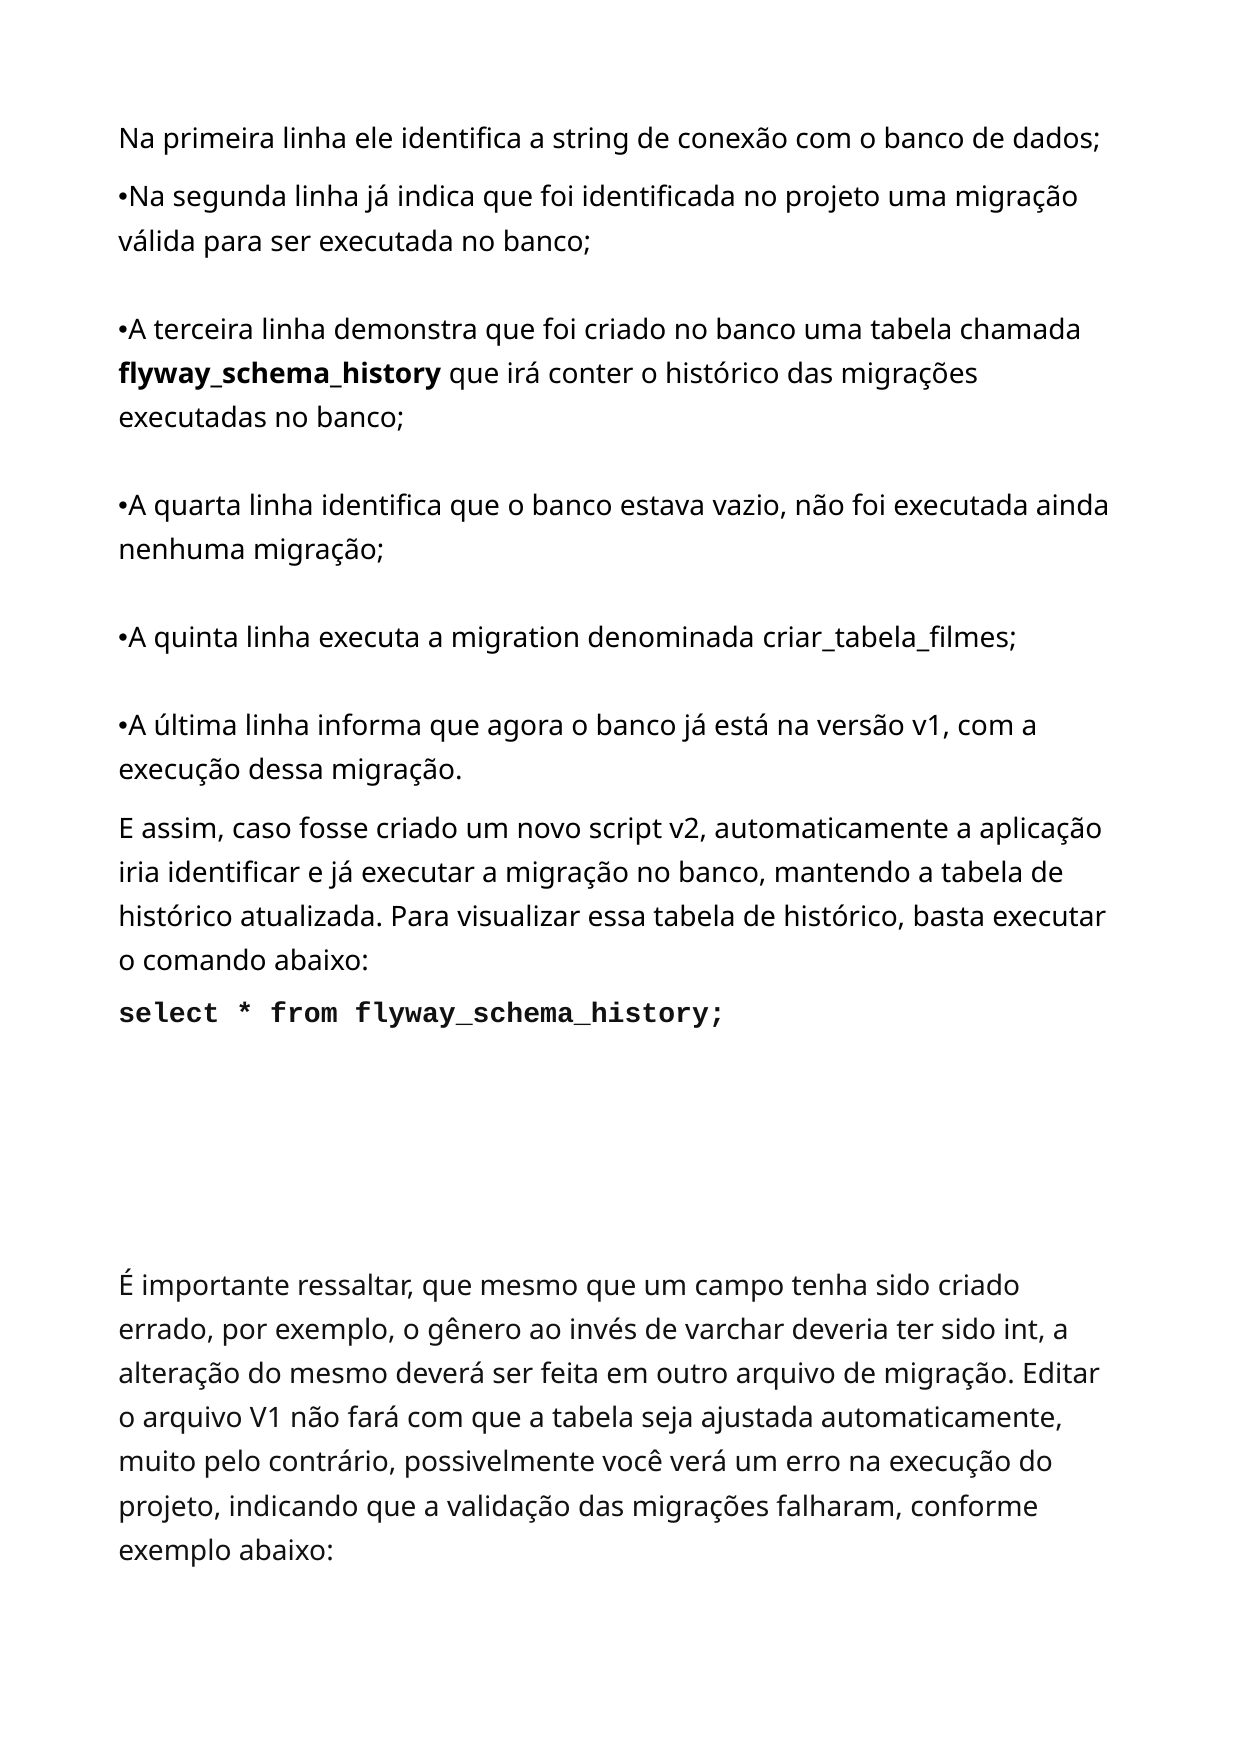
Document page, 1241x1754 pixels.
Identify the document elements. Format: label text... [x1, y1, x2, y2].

text select * from flyway_schema_history; [118, 999, 1122, 1031]
list Na segunda linha já indica que foi identificada no projeto uma migração válida para ser executada no banco; [118, 177, 1122, 259]
list A quarta linha identifica que o banco estava vazio, não foi executada ainda nenhuma migração; [118, 485, 1122, 568]
list A terceira linha demonstra que foi criado no banco uma tabela chamada flyway_schema_history que irá conter o histórico das migrações executadas no banco; [118, 309, 1122, 435]
text E assim, caso fosse criado um novo script v2, automaticamente a aplicação iria identificar e já executar a migração no banco, mantendo a tabela de histórico atualizada. Para visualizar essa tabela de histórico, basta executar o comando abaixo: [118, 808, 1122, 979]
list A quinta linha executa a migration denominada criar_tabela_filmes; [118, 617, 1122, 656]
text É importante ressaltar, que mesmo que um campo tenha sido criado errado, por exemplo, o gênero ao invés de varchar deveria ter sido int, a alteração do mesmo deverá ser feita em outro arquivo de migração. Editar o arquivo V1 não fará com que a tabela seja ajustada automaticamente, muito pelo contrário, possivelmente você verá um erro na execução do projeto, indicando que a validação das migrações falharam, conforme exemplo abaixo: [118, 1266, 1122, 1568]
list A última linha informa que agora o banco já está na versão v1, com a execução dessa migração. [118, 706, 1122, 788]
text Na primeira linha ele identifica a string de conexão com o banco de dados; [118, 118, 1122, 156]
